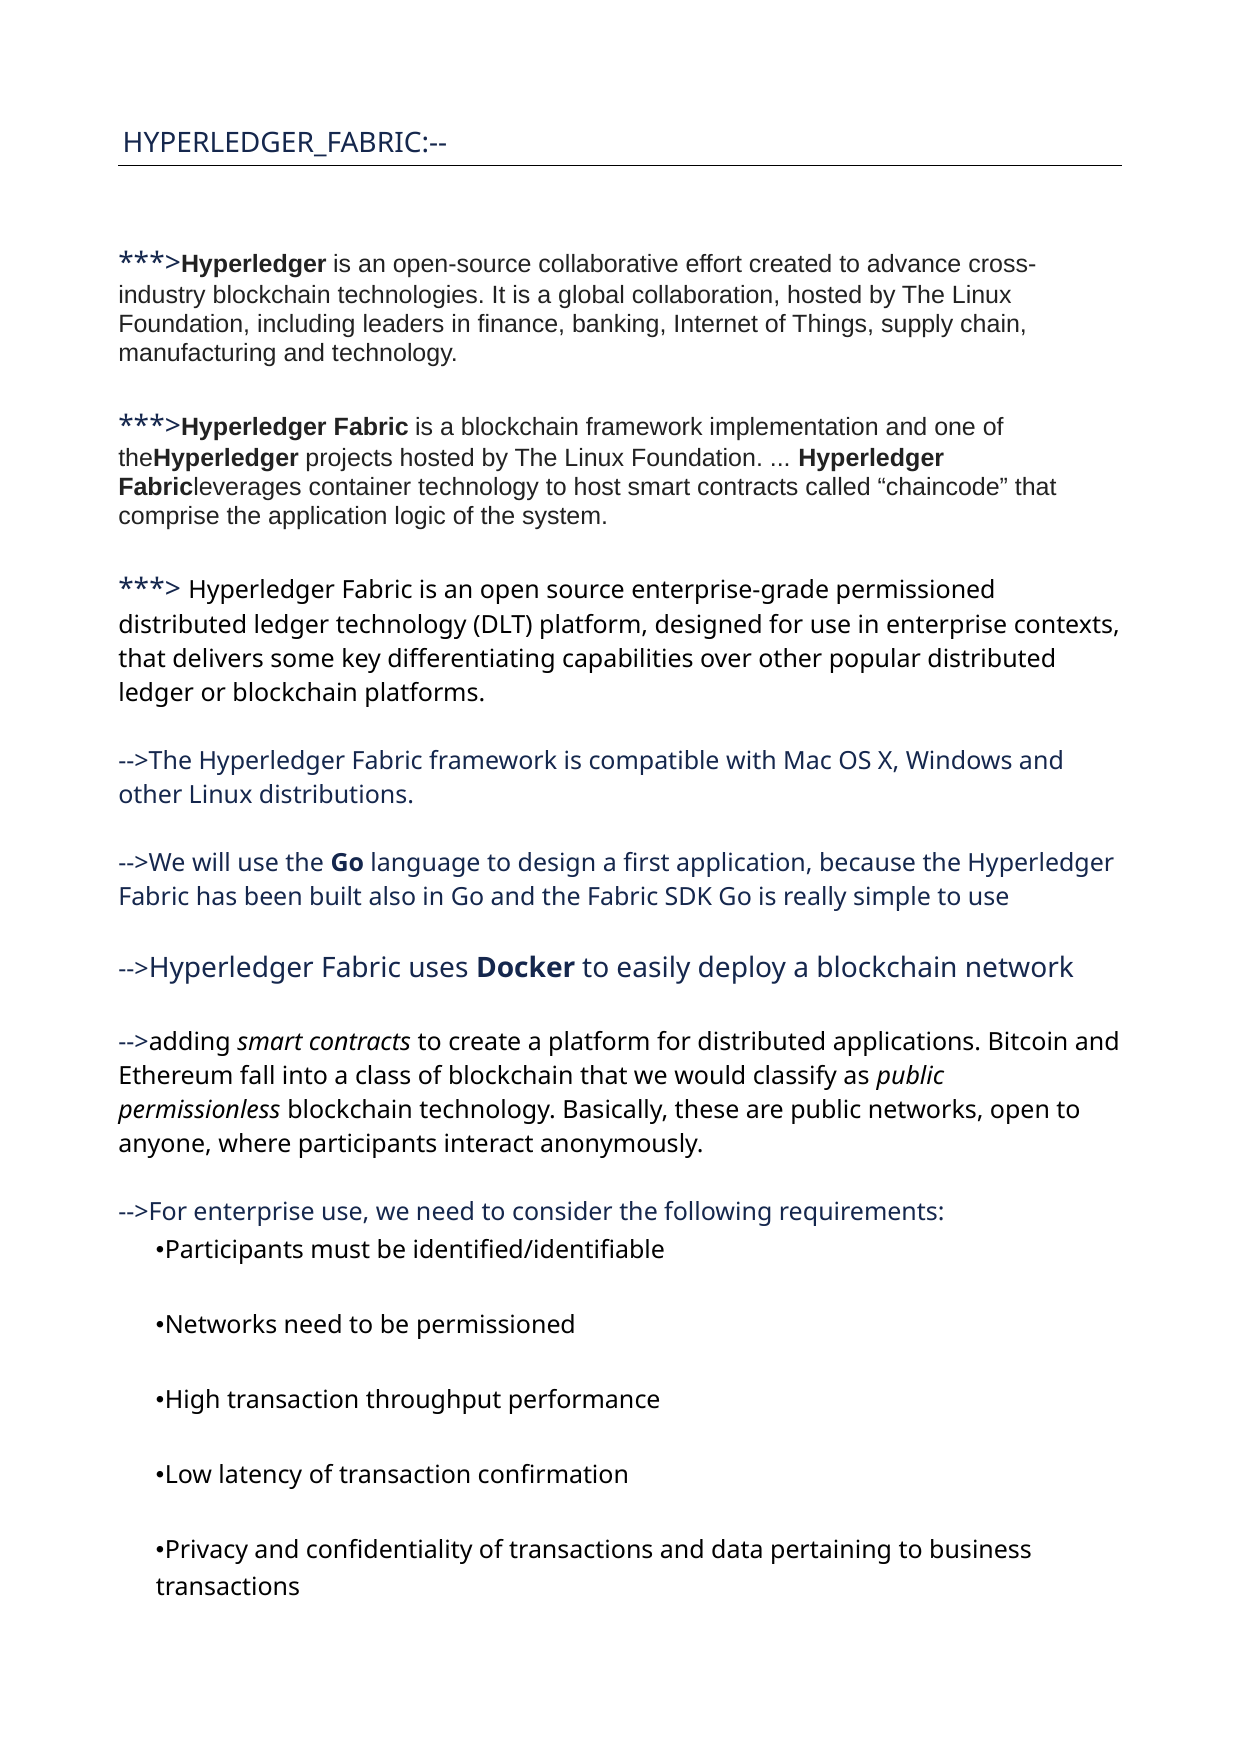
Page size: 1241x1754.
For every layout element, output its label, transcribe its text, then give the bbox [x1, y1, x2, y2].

list Networks need to be permissioned [156, 1303, 1122, 1340]
list Low latency of transaction confirmation [156, 1453, 1122, 1490]
text -->Hyperledger Fabric uses Docker to easily deploy a blockchain network [118, 947, 1122, 985]
text -->For enterprise use, we need to consider the following requirements: [118, 1194, 1122, 1228]
list Participants must be identified/identifiable [156, 1228, 1122, 1265]
text HYPERLEDGER_FABRIC:-- [118, 118, 1122, 165]
text -->The Hyperledger Fabric framework is compatible with Mac OS X, Windows and other Linux distributions. [118, 742, 1122, 811]
text ***>Hyperledger is an open-source collaborative effort created to advance cross-industry blockchain technologies. It is a global collaboration, hosted by The Linux Foundation, including leaders in finance, banking, Internet of Things, supply chain, manufacturing and technology. [118, 242, 1122, 367]
text -->We will use the Go language to design a first application, because the Hyperledger Fabric has been built also in Go and the Fabric SDK Go is really simple to use [118, 845, 1122, 913]
text ***>Hyperledger Fabric is a blockchain framework implementation and one of theHyperledger projects hosted by The Linux Foundation. ... Hyperledger Fabricleverages container technology to host smart contracts called “chaincode” that comprise the application logic of the system. [118, 405, 1122, 529]
list High transaction throughput performance [156, 1378, 1122, 1415]
list Privacy and confidentiality of transactions and data pertaining to business transactions [156, 1528, 1122, 1603]
text -->adding smart contracts to create a platform for distributed applications. Bitcoin and Ethereum fall into a class of blockchain that we would classify as public permissionless blockchain technology. Basically, these are public networks, open to anyone, where participants interact anonymously. [118, 1023, 1122, 1160]
text ***> Hyperledger Fabric is an open source enterprise-grade permissioned distributed ledger technology (DLT) platform, designed for use in enterprise contexts, that delivers some key differentiating capabilities over other popular distributed ledger or blockchain platforms. [118, 568, 1122, 708]
